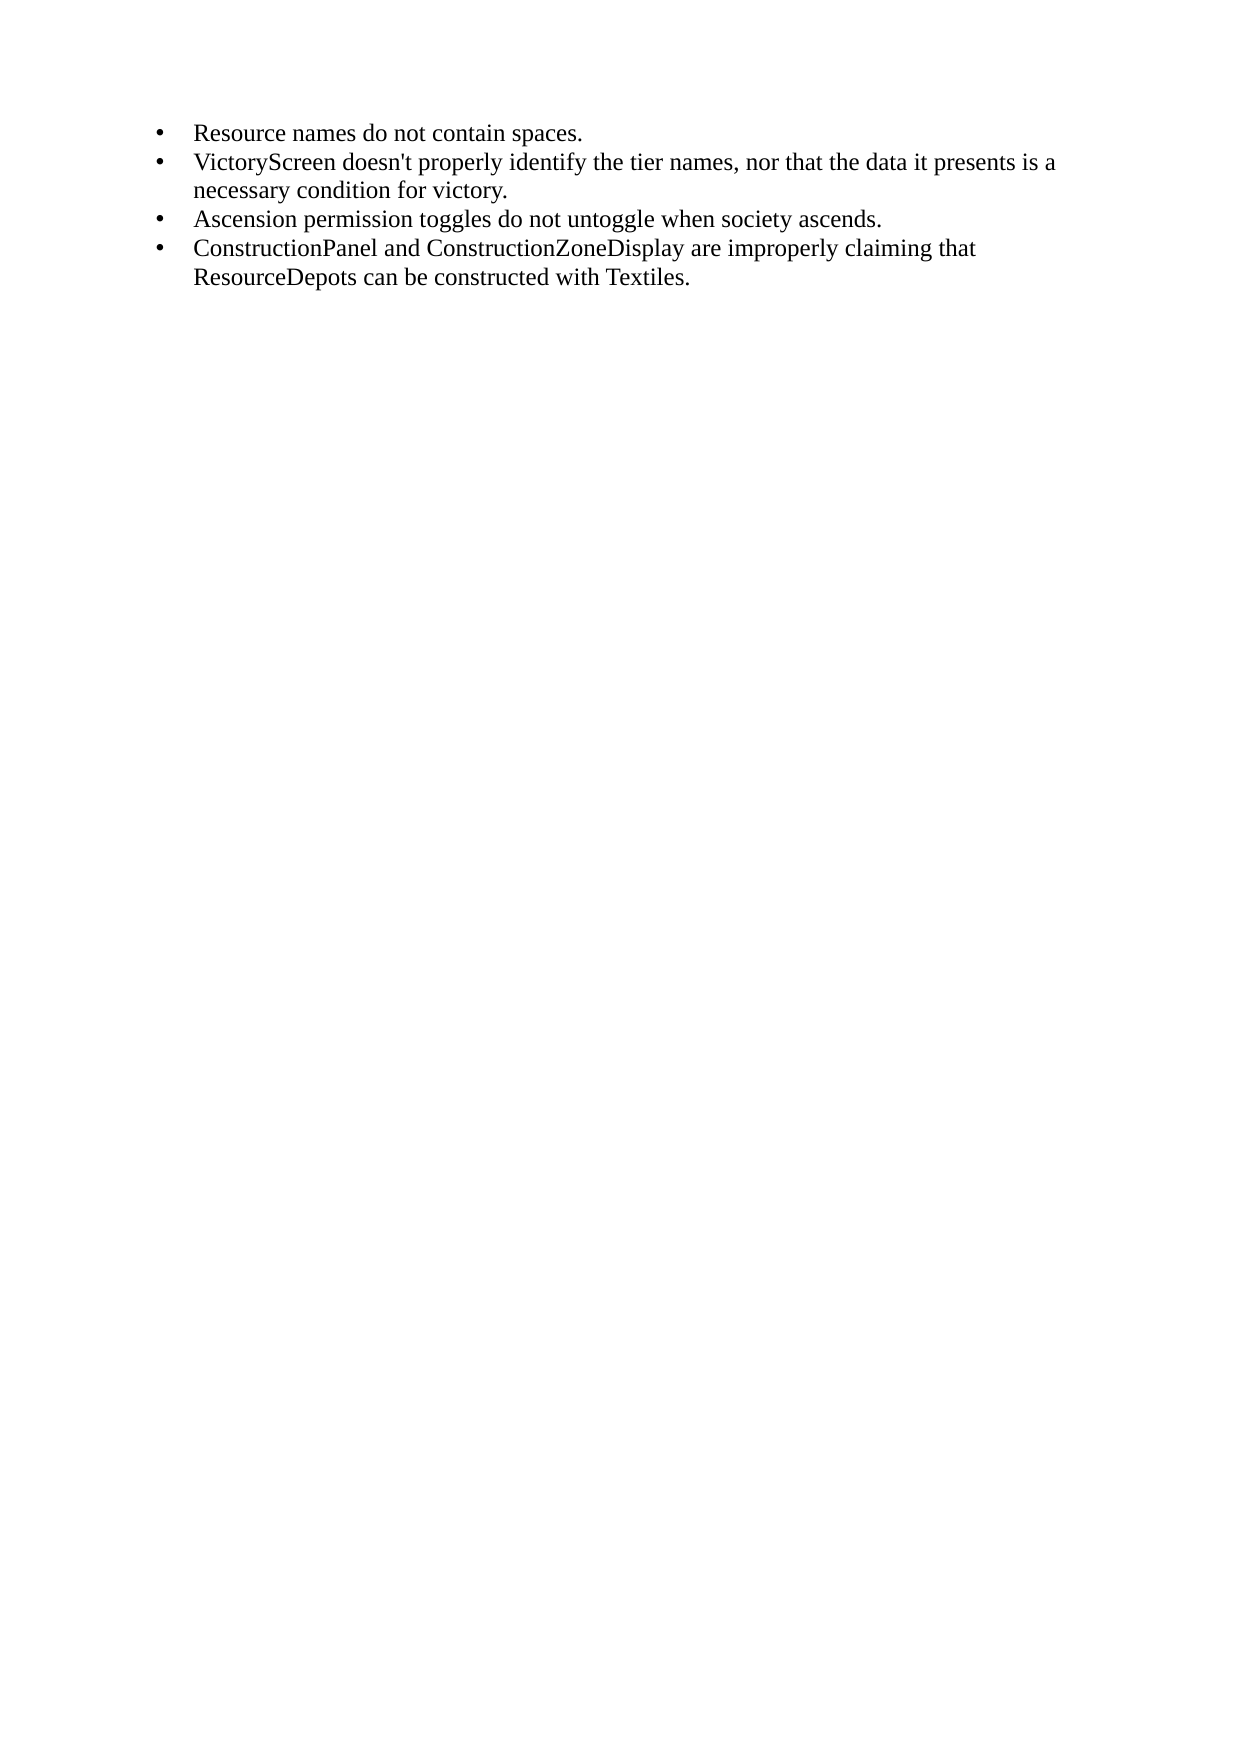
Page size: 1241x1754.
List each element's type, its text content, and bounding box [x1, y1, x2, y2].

list VictoryScreen doesn't properly identify the tier names, nor that the data it presents is a necessary condition for victory. [156, 147, 1122, 204]
list ConstructionPanel and ConstructionZoneDisplay are improperly claiming that ResourceDepots can be constructed with Textiles. [156, 233, 1122, 291]
list Resource names do not contain spaces. [156, 118, 1122, 147]
list Ascension permission toggles do not untoggle when society ascends. [156, 204, 1122, 233]
